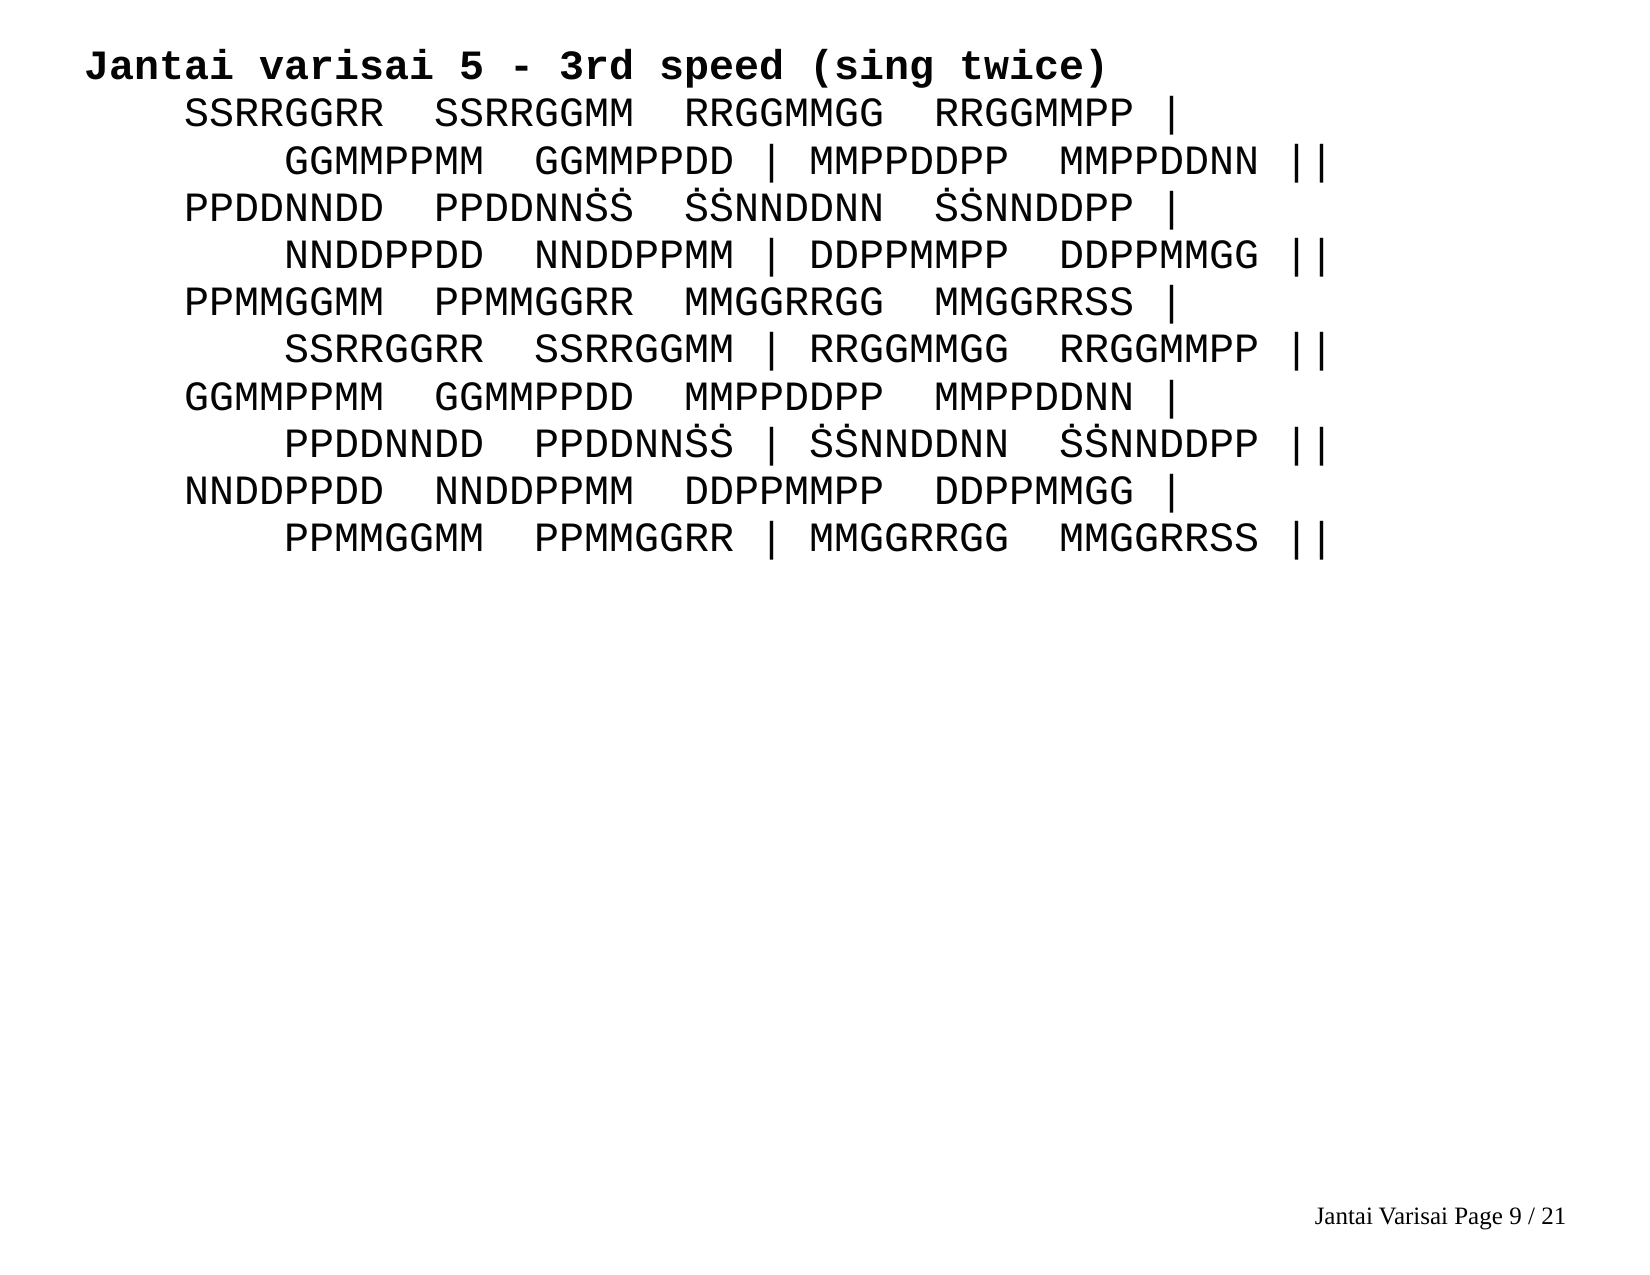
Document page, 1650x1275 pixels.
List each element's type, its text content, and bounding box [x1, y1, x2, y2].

text GGMMPPMM GGMMPPDD | MMPPDDPP MMPPDDNN || [84, 139, 1566, 187]
text PPDDNNDD PPDDNNṠṠ | ṠṠNNDDNN ṠṠNNDDPP || [84, 422, 1566, 470]
text Jantai varisai 5 - 3rd speed (sing twice) [84, 45, 1566, 92]
text PPDDNNDD PPDDNNṠṠ ṠṠNNDDNN ṠṠNNDDPP | [84, 187, 1566, 234]
text NNDDPPDD NNDDPPMM | DDPPMMPP DDPPMMGG || [84, 234, 1566, 281]
text PPMMGGMM PPMMGGRR MMGGRRGG MMGGRRSS | [84, 281, 1566, 328]
text PPMMGGMM PPMMGGRR | MMGGRRGG MMGGRRSS || [84, 517, 1566, 564]
text SSRRGGRR SSRRGGMM RRGGMMGG RRGGMMPP | [84, 92, 1566, 139]
text GGMMPPMM GGMMPPDD MMPPDDPP MMPPDDNN | [84, 375, 1566, 422]
text SSRRGGRR SSRRGGMM | RRGGMMGG RRGGMMPP || [84, 328, 1566, 375]
text NNDDPPDD NNDDPPMM DDPPMMPP DDPPMMGG | [84, 470, 1566, 517]
